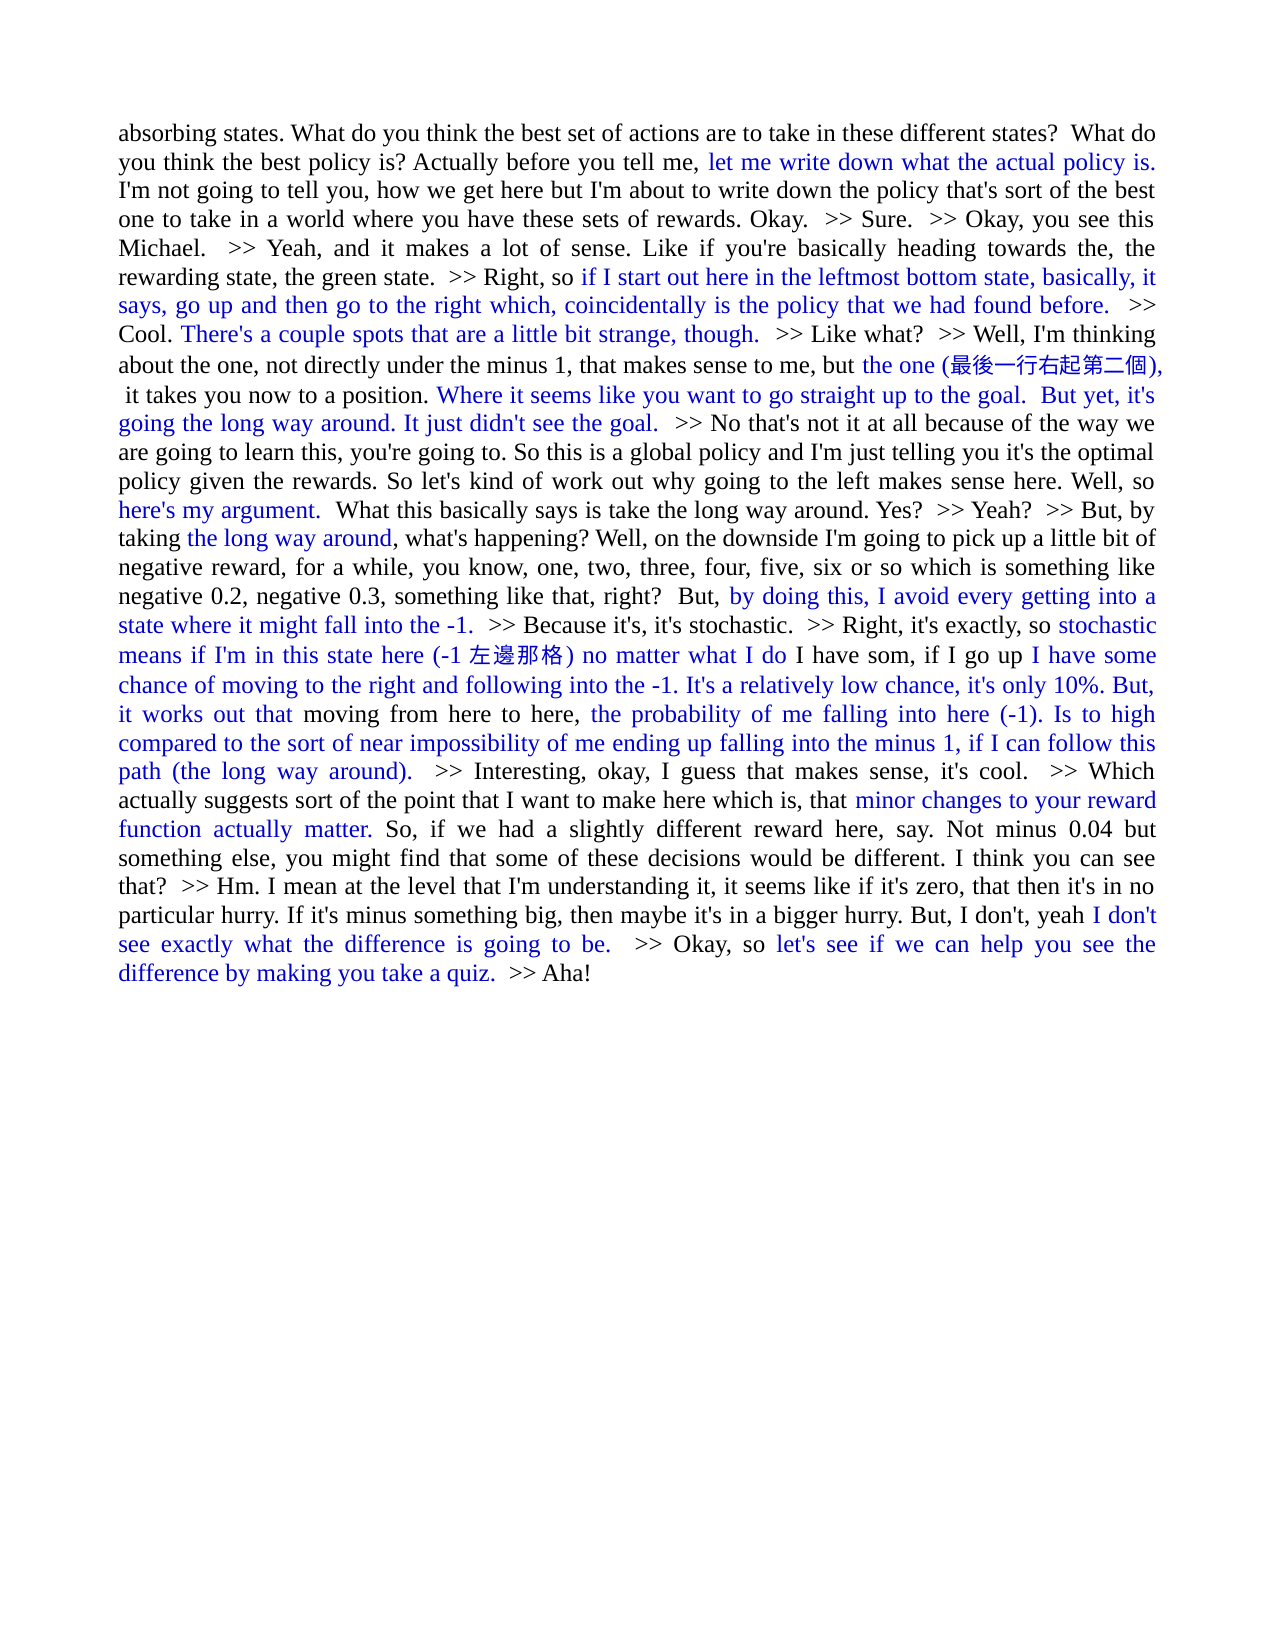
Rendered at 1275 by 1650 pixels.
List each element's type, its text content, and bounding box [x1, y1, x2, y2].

text 12. We're really interested in solving this temporal credit assignment problem as we will see as we talk later on in the course. This sort of issue comes up again and again and again. But I didn't really want to talk about that in any great detail, I just wanted to make certain that, that people saw the difference between supervised learning and then sort of problems we're trying to solve now. That really has to do with sequences and time. What I want to just is focus a little bit more on rewards. And in particular, I want to look at the little grid world that we've been playing with so far, and think about how we would learn how to get from our start state. We always start it over here, over to one of the plus one or the minus 1, depending upon the kind of rewards that we see. So, let's push on this rewards notion for a minute, if we think about how MDP's are made up. And I'm just going to write down for you what the reward is, for the states in this particular grid world, okay? >> Yeah. >> So, let's say I'm going to set the rewards to be equal to -0.04. So, the first thing I want to do, is I want to make certain you understand what I mean by this. So, what I mean when I write this down, for this particular example. Is that the reward that I'm going to receive in every single state is -0.04, except of course for these two states which I've already labelled as +1 and -1. Okay? >> Alright, so, it seems like you should just never ever move then, right? >> no, I don't think that's true. Let's think about that for a little while. So, if I set this reward to be minus 0.04 and you're starting out here in this state, and you have to keep living, you always have to take an action, right? That's the way I've set this up. And you don't get to stop until you reach either plus 1 or negative 1, we'll call these terminating or absorbing states. Once you reach into one of these things that ends the game. What would having a small negative reward like, this encourage you to do? >> It's, it's making me think about kind of walking across hot beach, because like each time you take a step you're going to get a little bit of punishment and the only thing that ends it is if you can get into that nice cool ocean. And then you get a +1 for that and the -0.04s, stop. >> Right, so, that means, so wait how would you put that another way. Sounds to me like what you're saying is, by having a small negative reward everywhere, it encourages you to end the game. >> Yeah, that's [UNKNOWN]. Yeah, I agree with that. >> Okay, yeah and, and I think that's exactly what I like that analogy a lot. Your in a, well, it's not a very hot beach it's just a you know, a slightly unpleasantly warm beach and you really want to hurry up and get into the ocean. In fact, you want to hurry up and get into the ocean even though on your way to getting to the ocean, you might step on some glass, that the -1 is. So, let's go back to this notion of policy of mapping states to action and let's think about as being in this world where you have a reward of minus 0.04 every where except in the absorbing states. What do you think the best set of actions are to take in these different states? What do you think the best policy is? Actually before you tell me, let me write down what the actual policy is. I'm not going to tell you, how we get here but I'm about to write down the policy that's sort of the best one to take in a world where you have these sets of rewards. Okay. >> Sure. >> Okay, you see this Michael. >> Yeah, and it makes a lot of sense. Like if you're basically heading towards the, the rewarding state, the green state. >> Right, so if I start out here in the leftmost bottom state, basically, it says, go up and then go to the right which, coincidentally is the policy that we had found before. >> Cool. There's a couple spots that are a little bit strange, though. >> Like what? >> Well, I'm thinking about the one, not directly under the minus 1, that makes sense to me, but the one (最後一行右起第二個), it takes you now to a position. Where it seems like you want to go straight up to the goal. But yet, it's going the long way around. It just didn't see the goal. >> No that's not it at all because of the way we are going to learn this, you're going to. So this is a global policy and I'm just telling you it's the optimal policy given the rewards. So let's kind of work out why going to the left makes sense here. Well, so here's my argument. What this basically says is take the long way around. Yes? >> Yeah? >> But, by taking the long way around, what's happening? Well, on the downside I'm going to pick up a little bit of negative reward, for a while, you know, one, two, three, four, five, six or so which is something like negative 0.2, negative 0.3, something like that, right? But, by doing this, I avoid every getting into a state where it might fall into the -1. >> Because it's, it's stochastic. >> Right, it's exactly, so stochastic means if I'm in this state here (-1左邊那格) no matter what I do I have som, if I go up I have some chance of moving to the right and following into the -1. It's a relatively low chance, it's only 10%. But, it works out that moving from here to here, the probability of me falling into here (-1). Is to high compared to the sort of near impossibility of me ending up falling into the minus 1, if I can follow this path (the long way around). >> Interesting, okay, I guess that makes sense, it's cool. >> Which actually suggests sort of the point that I want to make here which is, that minor changes to your reward function actually matter. So, if we had a slightly different reward here, say. Not minus 0.04 but something else, you might find that some of these decisions would be different. I think you can see that? >> Hm. I mean at the level that I'm understanding it, it seems like if it's zero, that then it's in no particular hurry. If it's minus something big, then maybe it's in a bigger hurry. But, I don't, yeah I don't see exactly what the difference is going to be. >> Okay, so let's see if we can help you see the difference by making you take a quiz. >> Aha! [118, 118, 1157, 986]
